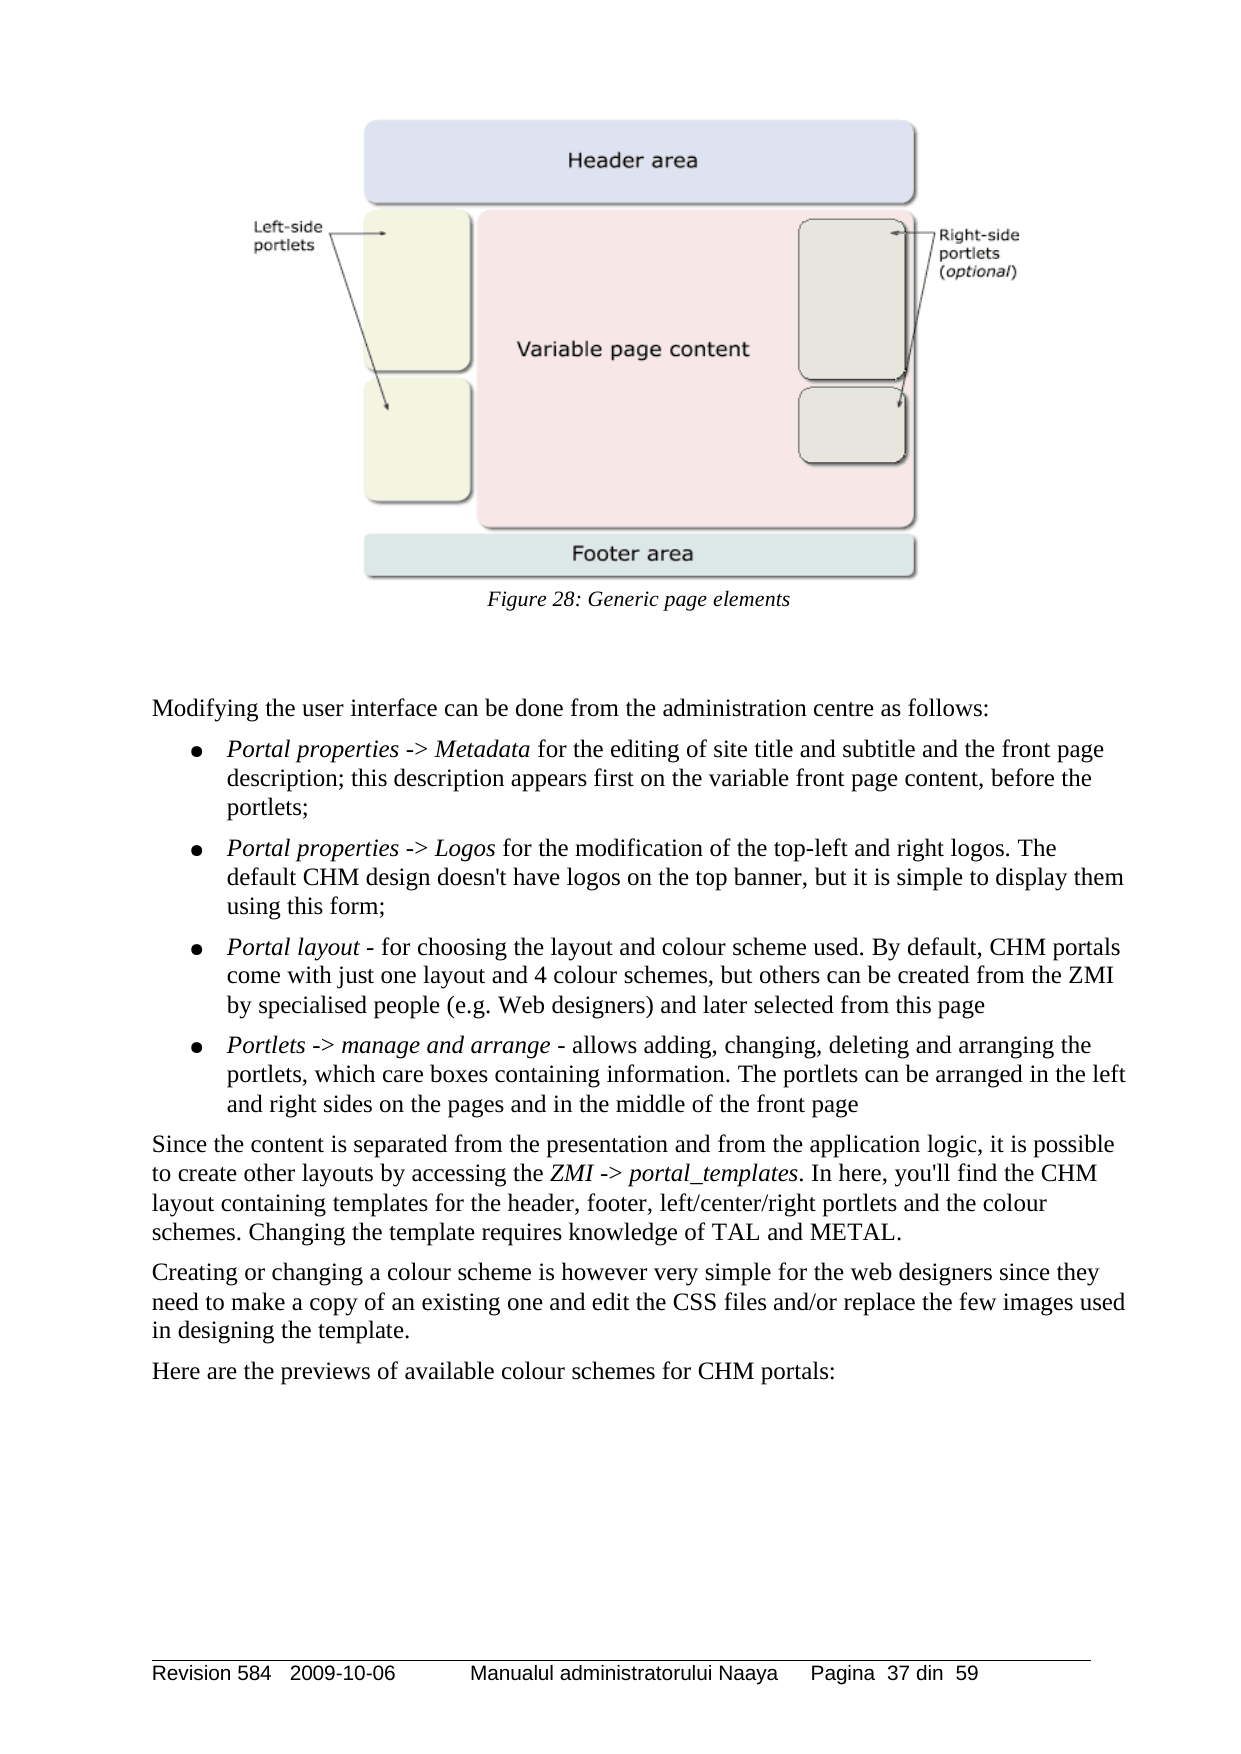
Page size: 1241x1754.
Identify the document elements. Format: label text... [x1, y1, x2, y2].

list Portlets -> manage and arrange - allows adding, changing, deleting and arranging the portlets, which care boxes containing information. The portlets can be arranged in the left and right sides on the pages and in the middle of the front page [189, 1030, 1128, 1117]
text Modifying the user interface can be done from the administration centre as follows: [152, 693, 1128, 722]
text Creating or changing a colour scheme is however very simple for the web designers since they need to make a copy of an existing one and edit the CSS files and/or replace the few images used in designing the template. [152, 1257, 1128, 1344]
list Portal layout - for choosing the layout and colour scheme used. By default, CHM portals come with just one layout and 4 colour schemes, but others can be created from the ZMI by specialised people (e.g. Web designers) and later selected from this page [189, 931, 1128, 1018]
text Here are the previews of available colour schemes for CHM portals: [152, 1356, 1128, 1385]
text Since the content is separated from the presentation and from the application logic, it is possible to create other layouts by accessing the ZMI -> portal_templates. In here, you'll find the CHM layout containing templates for the header, footer, left/center/right portlets and the colour schemes. Changing the template requires knowledge of TAL and METAL. [152, 1129, 1128, 1246]
list Portal properties -> Metadata for the editing of site title and subtitle and the front page description; this description appears first on the variable front page content, before the portlets; [189, 733, 1128, 821]
list Portal properties -> Logos for the modification of the top-left and right logos. The default CHM design doesn't have logos on the top banner, but it is simple to display them using this form; [189, 832, 1128, 919]
text Figure 28: Generic page elements [241, 586, 1038, 611]
